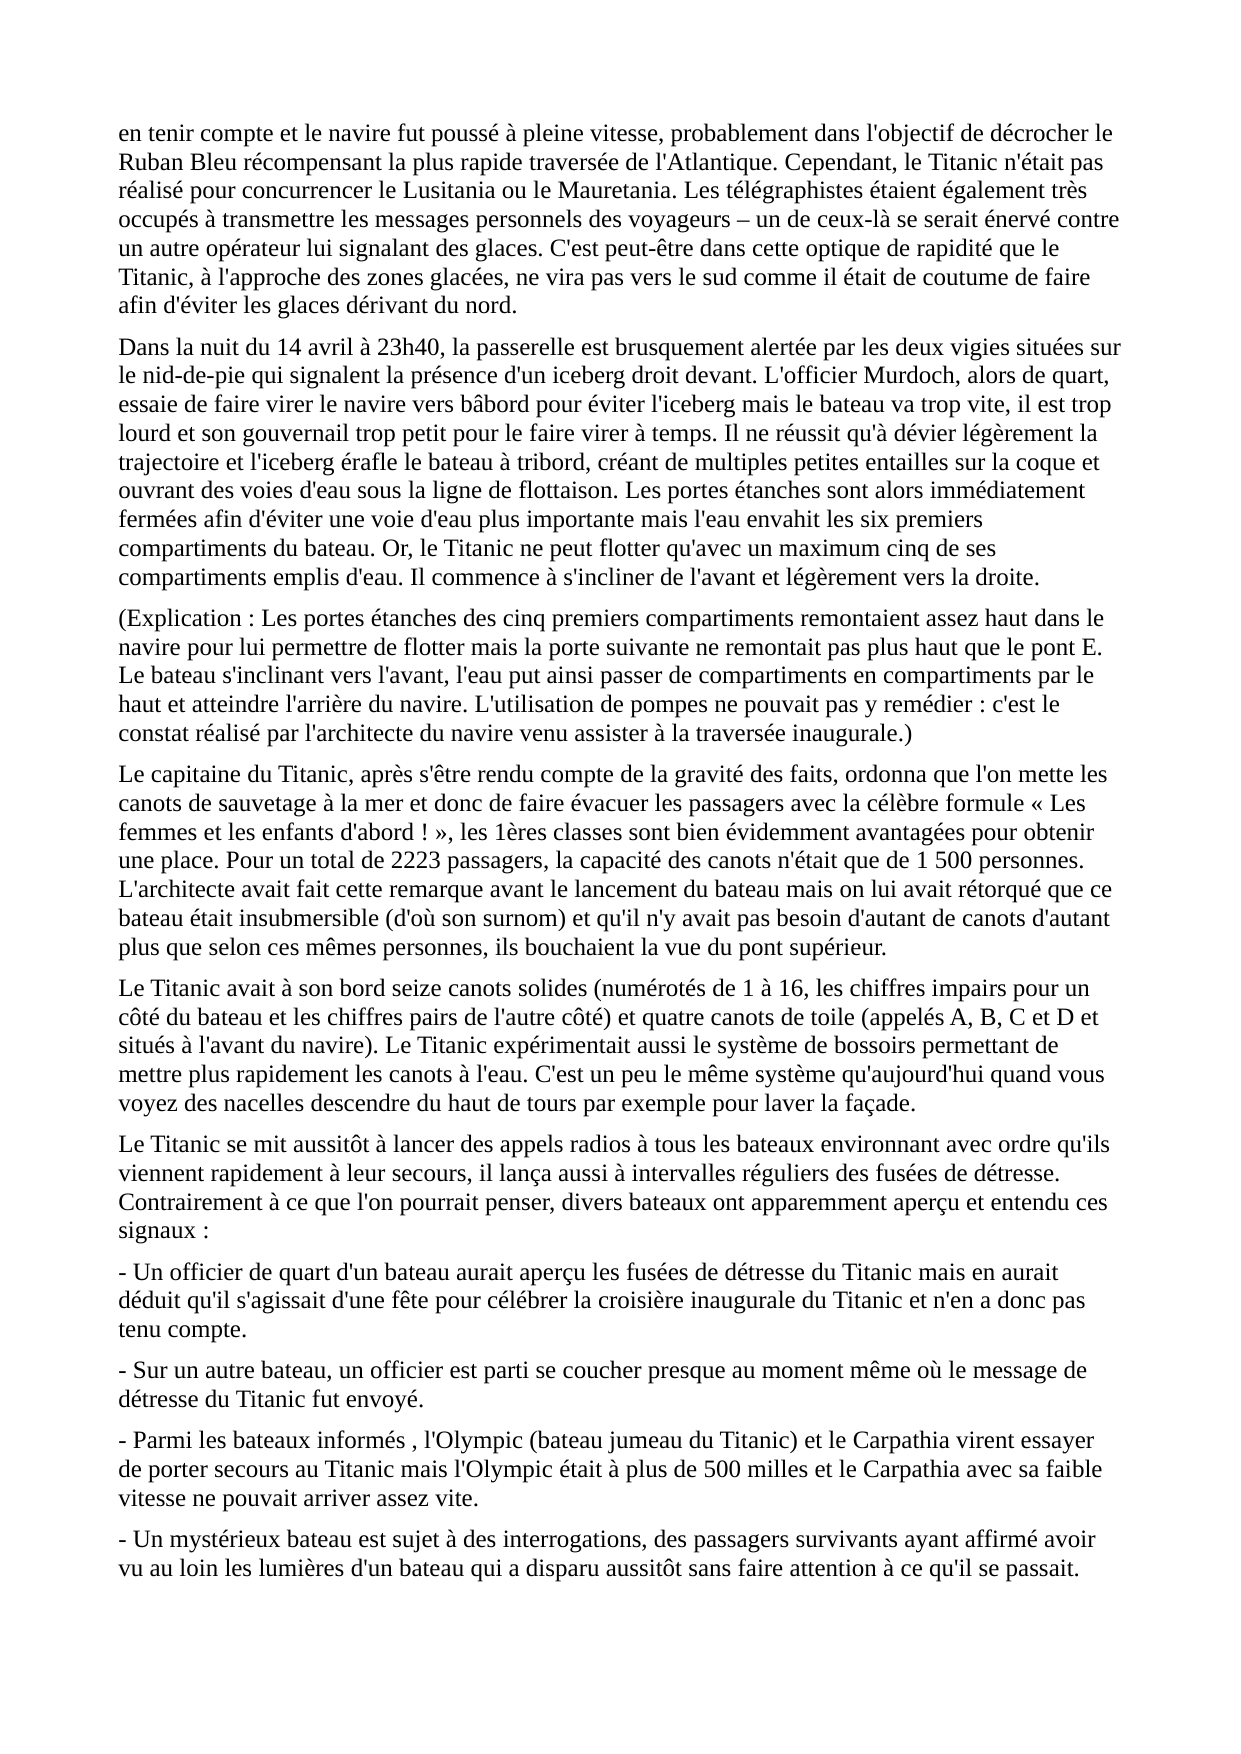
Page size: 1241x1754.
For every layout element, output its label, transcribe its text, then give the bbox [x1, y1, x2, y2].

text - Un mystérieux bateau est sujet à des interrogations, des passagers survivants ayant affirmé avoir vu au loin les lumières d'un bateau qui a disparu aussitôt sans faire attention à ce qu'il se passait. [118, 1524, 1122, 1582]
text - Sur un autre bateau, un officier est parti se coucher presque au moment même où le message de détresse du Titanic fut envoyé. [118, 1356, 1122, 1413]
text Le Titanic se mit aussitôt à lancer des appels radios à tous les bateaux environnant avec ordre qu'ils viennent rapidement à leur secours, il lança aussi à intervalles réguliers des fusées de détresse. Contrairement à ce que l'on pourrait penser, divers bateaux ont apparemment aperçu et entendu ces signaux : [118, 1129, 1122, 1244]
text (Explication : Les portes étanches des cinq premiers compartiments remontaient assez haut dans le navire pour lui permettre de flotter mais la porte suivante ne remontait pas plus haut que le pont E. Le bateau s'inclinant vers l'avant, l'eau put ainsi passer de compartiments en compartiments par le haut et atteindre l'arrière du navire. L'utilisation de pompes ne pouvait pas y remédier : c'est le constat réalisé par l'architecte du navire venu assister à la traversée inaugurale.) [118, 603, 1122, 747]
text Dans la nuit du 14 avril à 23h40, la passerelle est brusquement alertée par les deux vigies situées sur le nid-de-pie qui signalent la présence d'un iceberg droit devant. L'officier Murdoch, alors de quart, essaie de faire virer le navire vers bâbord pour éviter l'iceberg mais le bateau va trop vite, il est trop lourd et son gouvernail trop petit pour le faire virer à temps. Il ne réussit qu'à dévier légèrement la trajectoire et l'iceberg érafle le bateau à tribord, créant de multiples petites entailles sur la coque et ouvrant des voies d'eau sous la ligne de flottaison. Les portes étanches sont alors immédiatement fermées afin d'éviter une voie d'eau plus importante mais l'eau envahit les six premiers compartiments du bateau. Or, le Titanic ne peut flotter qu'avec un maximum cinq de ses compartiments emplis d'eau. Il commence à s'incliner de l'avant et légèrement vers la droite. [118, 332, 1122, 591]
text - Parmi les bateaux informés , l'Olympic (bateau jumeau du Titanic) et le Carpathia virent essayer de porter secours au Titanic mais l'Olympic était à plus de 500 milles et le Carpathia avec sa faible vitesse ne pouvait arriver assez vite. [118, 1426, 1122, 1512]
text en tenir compte et le navire fut poussé à pleine vitesse, probablement dans l'objectif de décrocher le Ruban Bleu récompensant la plus rapide traversée de l'Atlantique. Cependant, le Titanic n'était pas réalisé pour concurrencer le Lusitania ou le Mauretania. Les télégraphistes étaient également très occupés à transmettre les messages personnels des voyageurs – un de ceux-là se serait énervé contre un autre opérateur lui signalant des glaces. C'est peut-être dans cette optique de rapidité que le Titanic, à l'approche des zones glacées, ne vira pas vers le sud comme il était de coutume de faire afin d'éviter les glaces dérivant du nord. [118, 118, 1122, 319]
text - Un officier de quart d'un bateau aurait aperçu les fusées de détresse du Titanic mais en aurait déduit qu'il s'agissait d'une fête pour célébrer la croisière inaugurale du Titanic et n'en a donc pas tenu compte. [118, 1257, 1122, 1343]
text Le Titanic avait à son bord seize canots solides (numérotés de 1 à 16, les chiffres impairs pour un côté du bateau et les chiffres pairs de l'autre côté) et quatre canots de toile (appelés A, B, C et D et situés à l'avant du navire). Le Titanic expérimentait aussi le système de bossoirs permettant de mettre plus rapidement les canots à l'eau. C'est un peu le même système qu'aujourd'hui quand vous voyez des nacelles descendre du haut de tours par exemple pour laver la façade. [118, 973, 1122, 1117]
text Le capitaine du Titanic, après s'être rendu compte de la gravité des faits, ordonna que l'on mette les canots de sauvetage à la mer et donc de faire évacuer les passagers avec la célèbre formule « Les femmes et les enfants d'abord ! », les 1ères classes sont bien évidemment avantagées pour obtenir une place. Pour un total de 2223 passagers, la capacité des canots n'était que de 1 500 personnes. L'architecte avait fait cette remarque avant le lancement du bateau mais on lui avait rétorqué que ce bateau était insubmersible (d'où son surnom) et qu'il n'y avait pas besoin d'autant de canots d'autant plus que selon ces mêmes personnes, ils bouchaient la vue du pont supérieur. [118, 759, 1122, 961]
